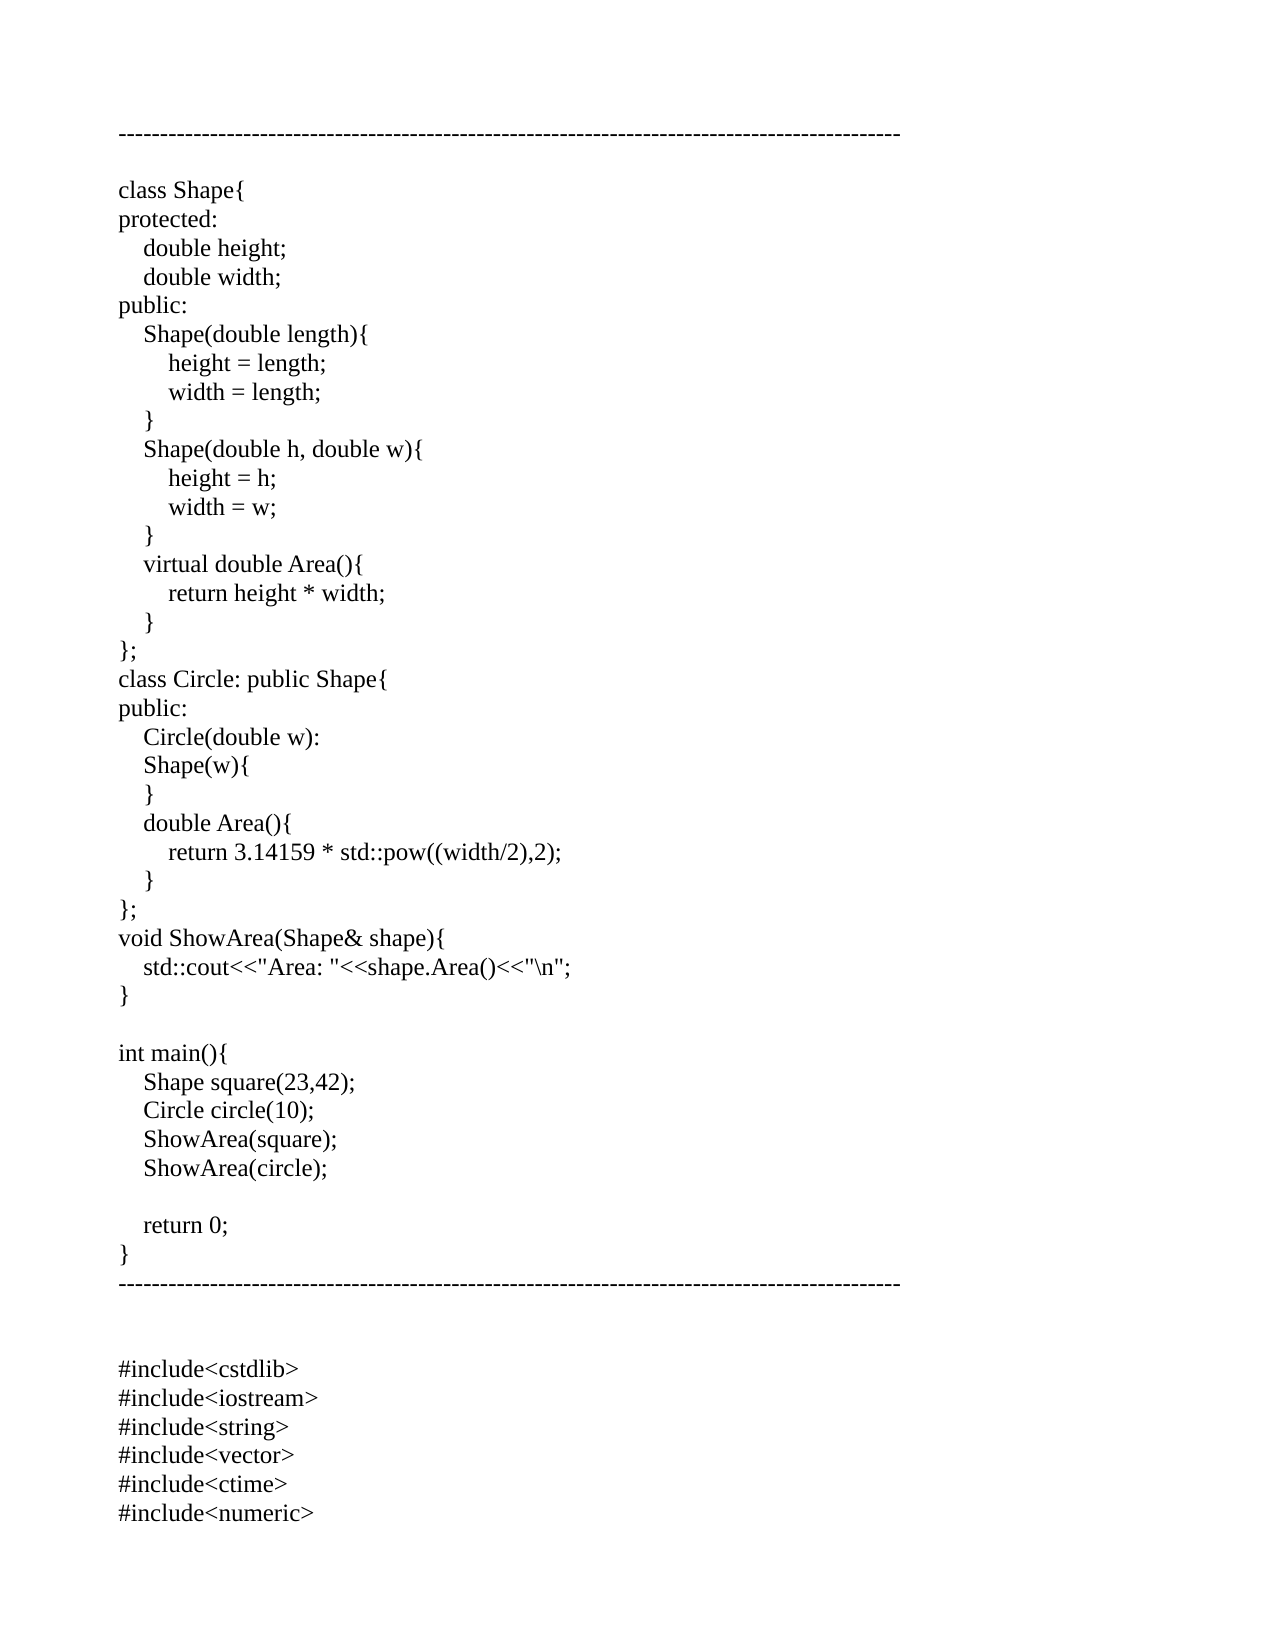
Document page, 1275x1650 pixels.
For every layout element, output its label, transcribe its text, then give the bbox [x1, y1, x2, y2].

text #include<string> [118, 1412, 1157, 1441]
text } [118, 866, 1157, 894]
text double height; [118, 233, 1157, 262]
text return height * width; [118, 578, 1157, 607]
text ShowArea(circle); [118, 1153, 1157, 1182]
text ---------------------------------------------------------------------------------------------- [118, 118, 1157, 147]
text #include<ctime> [118, 1469, 1157, 1498]
text } [118, 1239, 1157, 1268]
text }; [118, 894, 1157, 923]
text Circle(double w): [118, 722, 1157, 751]
text class Shape{ [118, 176, 1157, 204]
text #include<cstdlib> [118, 1354, 1157, 1383]
text } [118, 607, 1157, 636]
text height = h; [118, 463, 1157, 492]
text Shape(w){ [118, 751, 1157, 779]
text } [118, 521, 1157, 549]
text Shape(double length){ [118, 319, 1157, 348]
text protected: [118, 204, 1157, 233]
text #include<iostream> [118, 1383, 1157, 1412]
text double width; [118, 262, 1157, 291]
text double Area(){ [118, 808, 1157, 837]
text class Circle: public Shape{ [118, 664, 1157, 693]
text } [118, 779, 1157, 808]
text public: [118, 693, 1157, 722]
text #include<numeric> [118, 1498, 1157, 1527]
text #include<vector> [118, 1441, 1157, 1469]
text Circle circle(10); [118, 1096, 1157, 1124]
text std::cout<<"Area: "<<shape.Area()<<"\n"; [118, 952, 1157, 981]
text height = length; [118, 348, 1157, 377]
text } [118, 981, 1157, 1009]
text ---------------------------------------------------------------------------------------------- [118, 1268, 1157, 1297]
text width = length; [118, 377, 1157, 406]
text }; [118, 636, 1157, 664]
text void ShowArea(Shape& shape){ [118, 923, 1157, 952]
text return 3.14159 * std::pow((width/2),2); [118, 837, 1157, 866]
text return 0; [118, 1211, 1157, 1239]
text Shape(double h, double w){ [118, 434, 1157, 463]
text int main(){ [118, 1038, 1157, 1067]
text public: [118, 291, 1157, 319]
text Shape square(23,42); [118, 1067, 1157, 1096]
text } [118, 406, 1157, 434]
text virtual double Area(){ [118, 549, 1157, 578]
text width = w; [118, 492, 1157, 521]
text ShowArea(square); [118, 1124, 1157, 1153]
